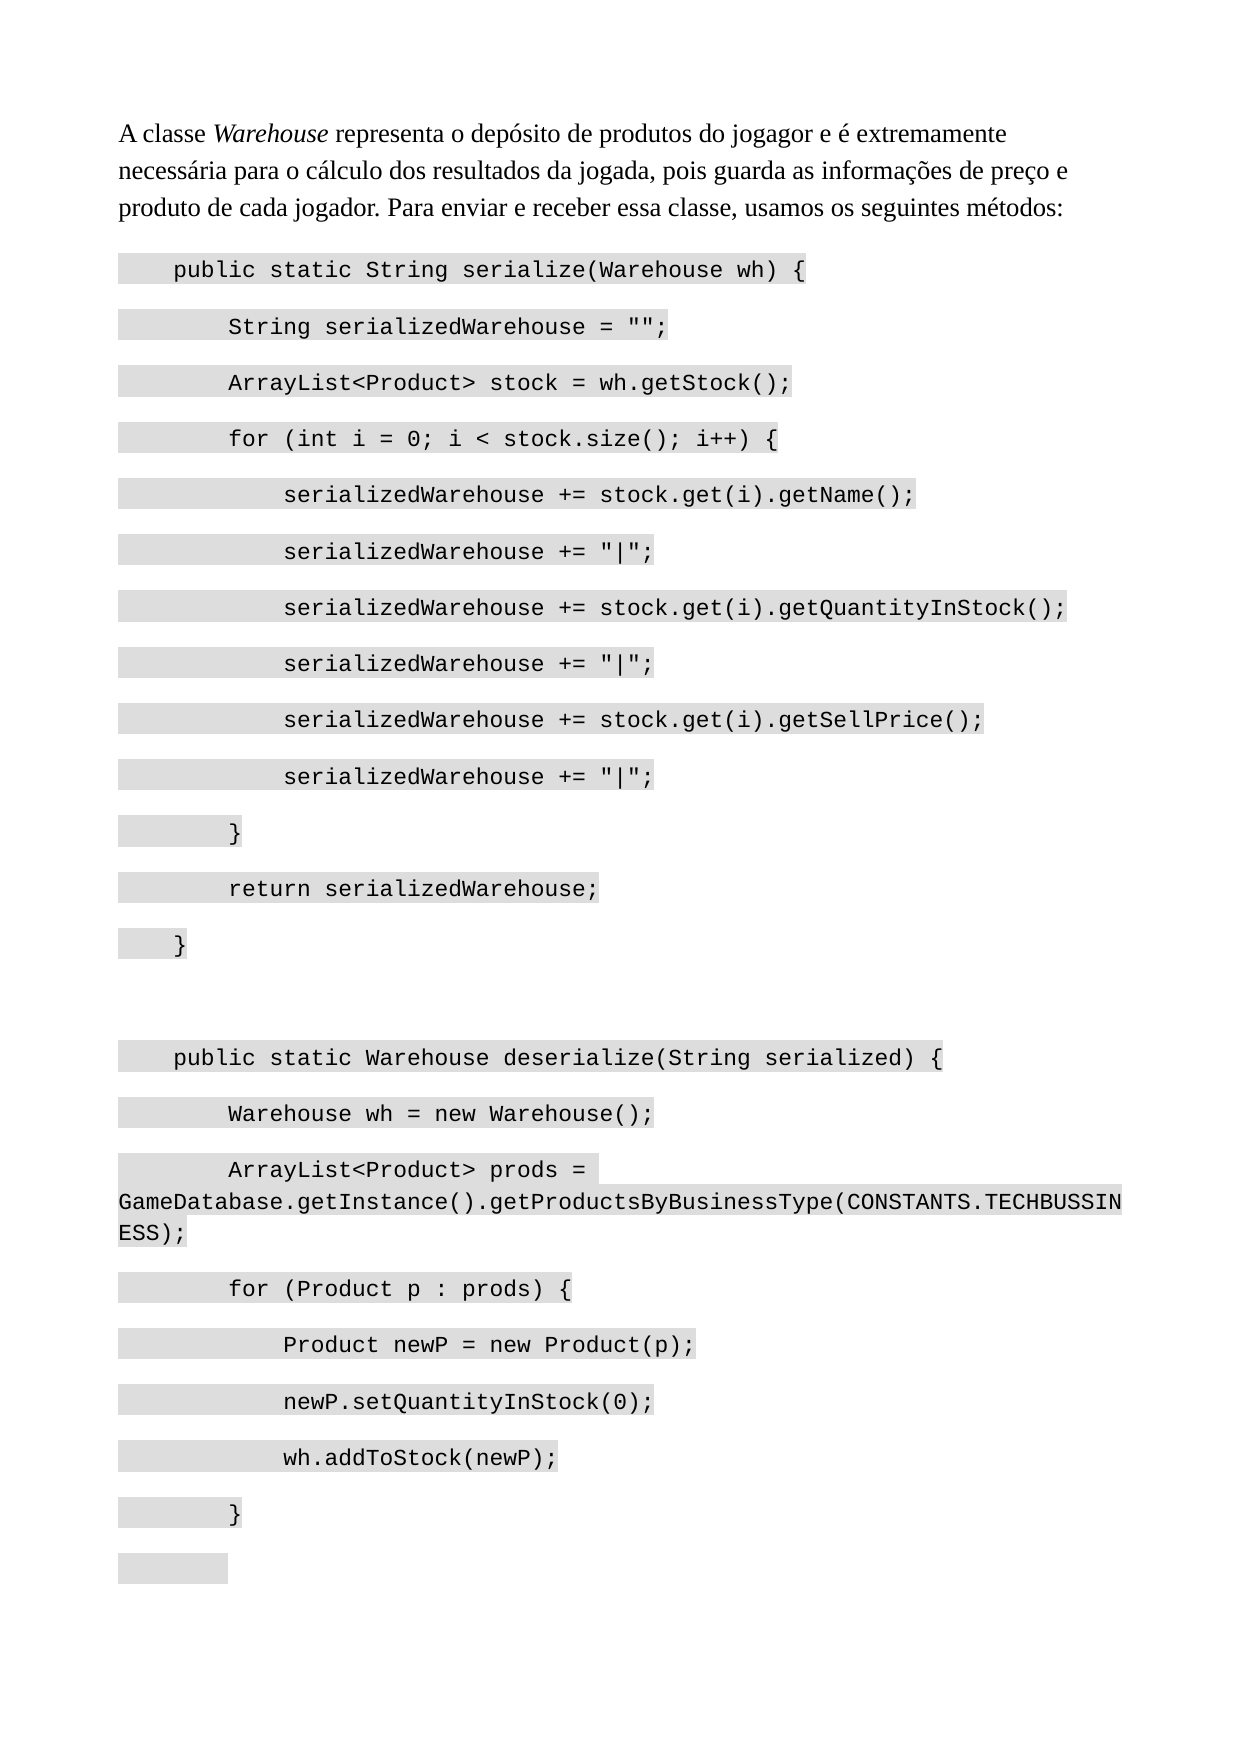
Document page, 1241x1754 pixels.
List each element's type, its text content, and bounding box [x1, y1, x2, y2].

text public static Warehouse deserialize(String serialized) { [118, 1040, 1122, 1072]
text return serializedWarehouse; [118, 872, 1122, 903]
text ArrayList<Product> stock = wh.getStock(); [118, 365, 1122, 397]
text } [118, 928, 1122, 959]
text for (int i = 0; i < stock.size(); i++) { [118, 422, 1122, 453]
text wh.addToStock(newP); [118, 1440, 1122, 1472]
text serializedWarehouse += "|"; [118, 759, 1122, 790]
text newP.setQuantityInStock(0); [118, 1384, 1122, 1415]
text String serializedWarehouse = ""; [118, 309, 1122, 340]
text serializedWarehouse += "|"; [118, 534, 1122, 565]
text serializedWarehouse += stock.get(i).getQuantityInStock(); [118, 590, 1122, 622]
text Product newP = new Product(p); [118, 1328, 1122, 1359]
text serializedWarehouse += stock.get(i).getName(); [118, 478, 1122, 509]
text for (Product p : prods) { [118, 1272, 1122, 1303]
text ArrayList<Product> prods = GameDatabase.getInstance().getProductsByBusinessType(CONSTANTS.TECHBUSSINESS); [118, 1153, 1122, 1247]
text } [118, 815, 1122, 847]
text serializedWarehouse += stock.get(i).getSellPrice(); [118, 703, 1122, 734]
text A classe Warehouse representa o depósito de produtos do jogagor e é extremamente necessária para o cálculo dos resultados da jogada, pois guarda as informações de preço e produto de cada jogador. Para enviar e receber essa classe, usamos os seguintes métodos: [118, 118, 1122, 222]
text public static String serialize(Warehouse wh) { [118, 253, 1122, 284]
text Warehouse wh = new Warehouse(); [118, 1097, 1122, 1128]
text } [118, 1497, 1122, 1528]
text serializedWarehouse += "|"; [118, 647, 1122, 678]
